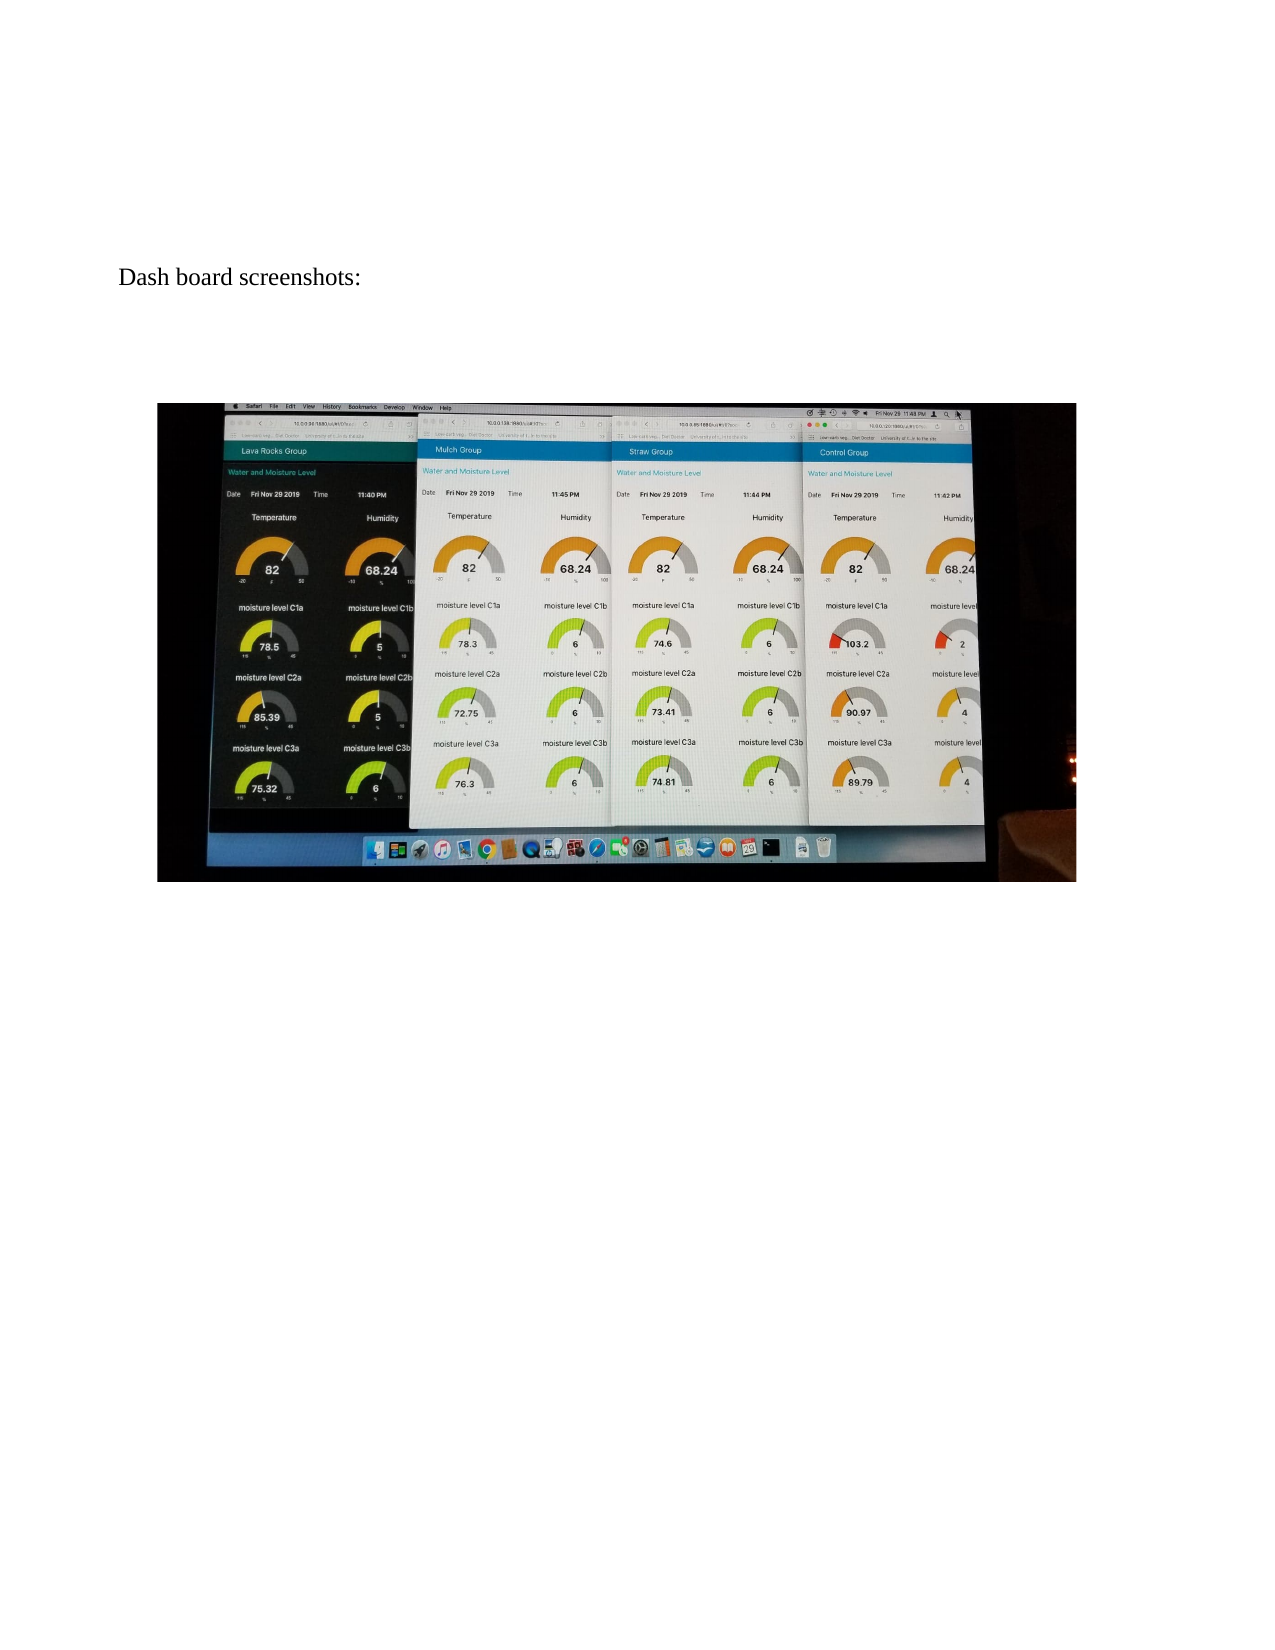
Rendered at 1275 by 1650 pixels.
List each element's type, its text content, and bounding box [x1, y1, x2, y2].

picture [157, 403, 1077, 882]
text Dash board screenshots: [118, 262, 1157, 291]
